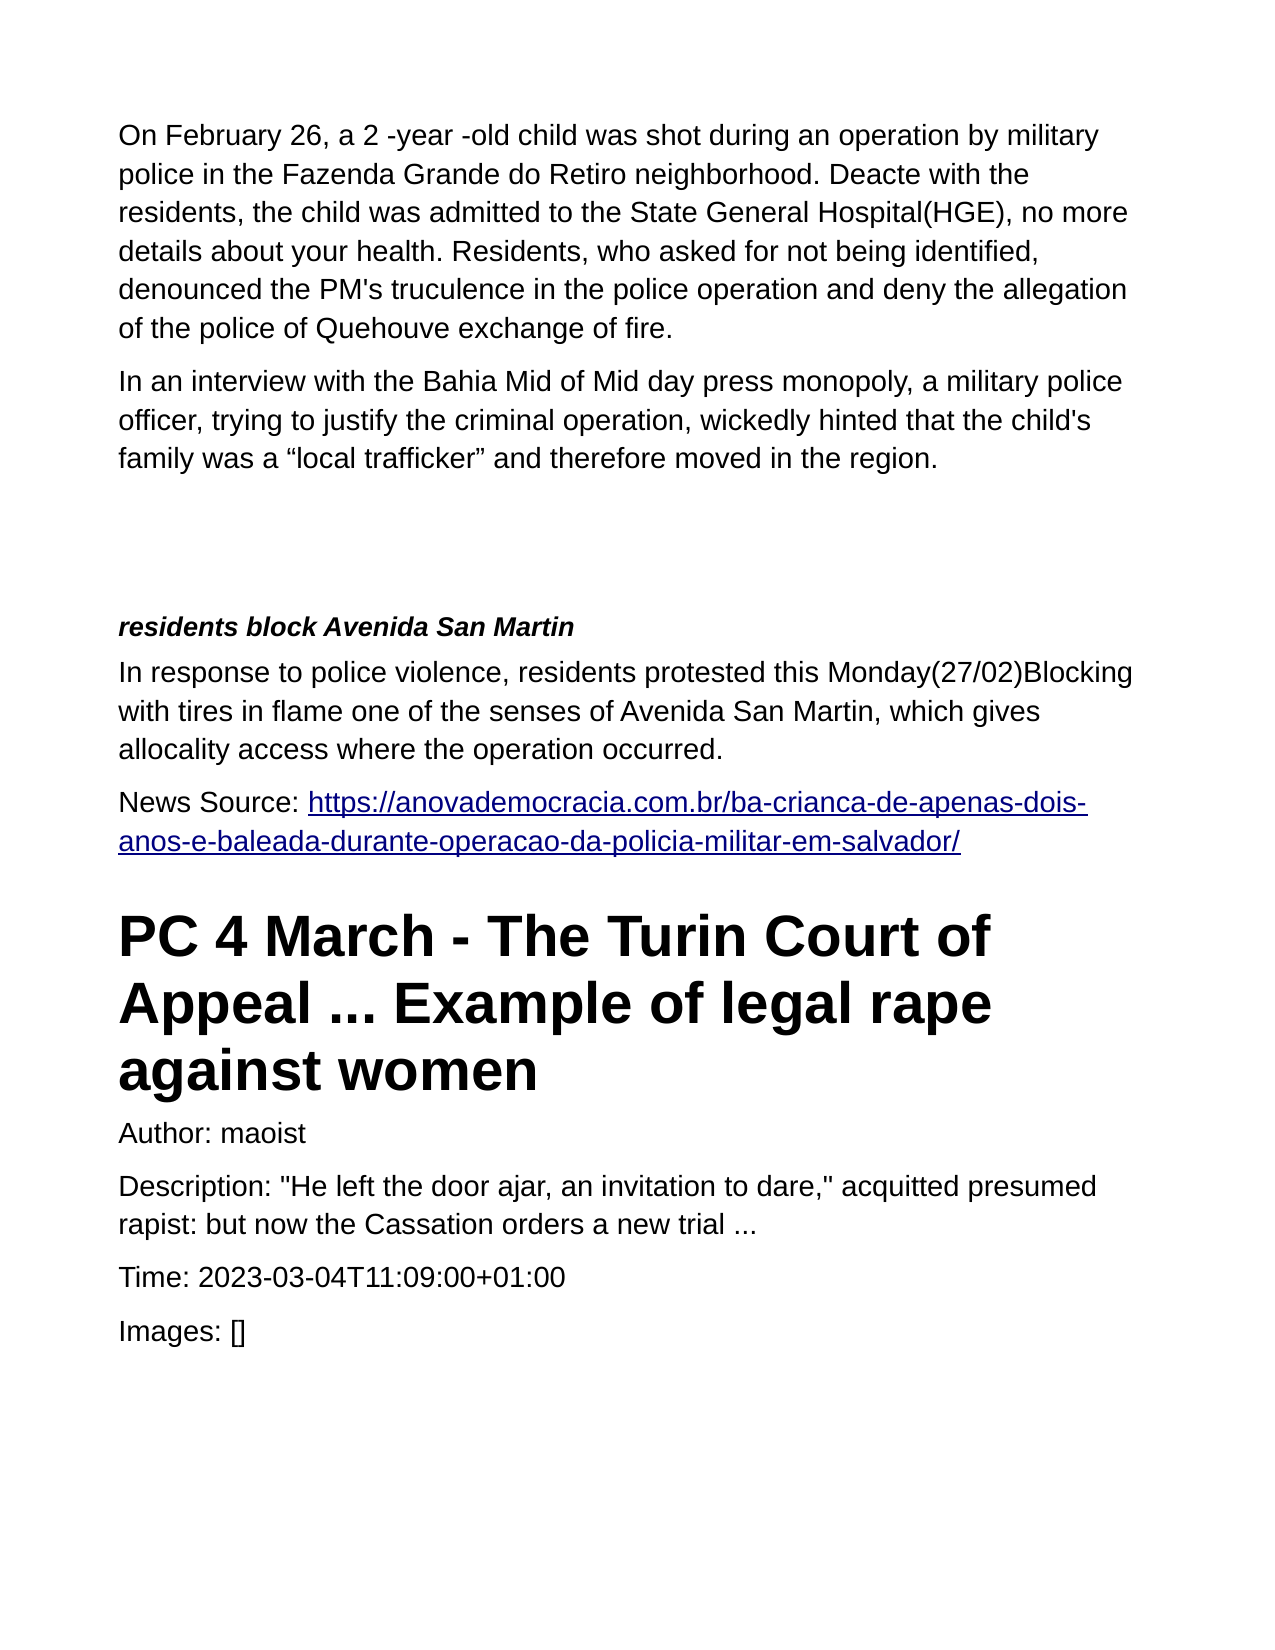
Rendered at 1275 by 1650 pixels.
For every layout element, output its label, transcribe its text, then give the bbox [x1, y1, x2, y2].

subtitle residents block Avenida San Martin [118, 611, 1157, 642]
text Time: 2023-03-04T11:09:00+01:00 [118, 1260, 1157, 1294]
text News Source: https://anovademocracia.com.br/ba-crianca-de-apenas-dois-anos-e-baleada-durante-operacao-da-policia-militar-em-salvador/ [118, 785, 1157, 857]
text Author: maoist [118, 1116, 1157, 1149]
text Description: "He left the door ajar, an invitation to dare," acquitted presumed rapist: but now the Cassation orders a new trial ... [118, 1169, 1157, 1241]
text On February 26, a 2 -year -old child was shot during an operation by military police in the Fazenda Grande do Retiro neighborhood. Deacte with the residents, the child was admitted to the State General Hospital(HGE), no more details about your health. Residents, who asked for not being identified, denounced the PM's truculence in the police operation and deny the allegation of the police of Quehouve exchange of fire. [118, 118, 1157, 344]
subtitle PC 4 March - The Turin Court of Appeal ... Example of legal rape against women [118, 902, 1157, 1103]
text In an interview with the Bahia Mid of Mid day press monopoly, a military police officer, trying to justify the criminal operation, wickedly hinted that the child's family was a “local trafficker” and therefore moved in the region. [118, 364, 1157, 474]
text Images: [] [118, 1313, 1157, 1347]
text In response to police violence, residents protested this Monday(27/02)Blocking with tires in flame one of the senses of Avenida San Martin, which gives allocality access where the operation occurred. [118, 655, 1157, 766]
